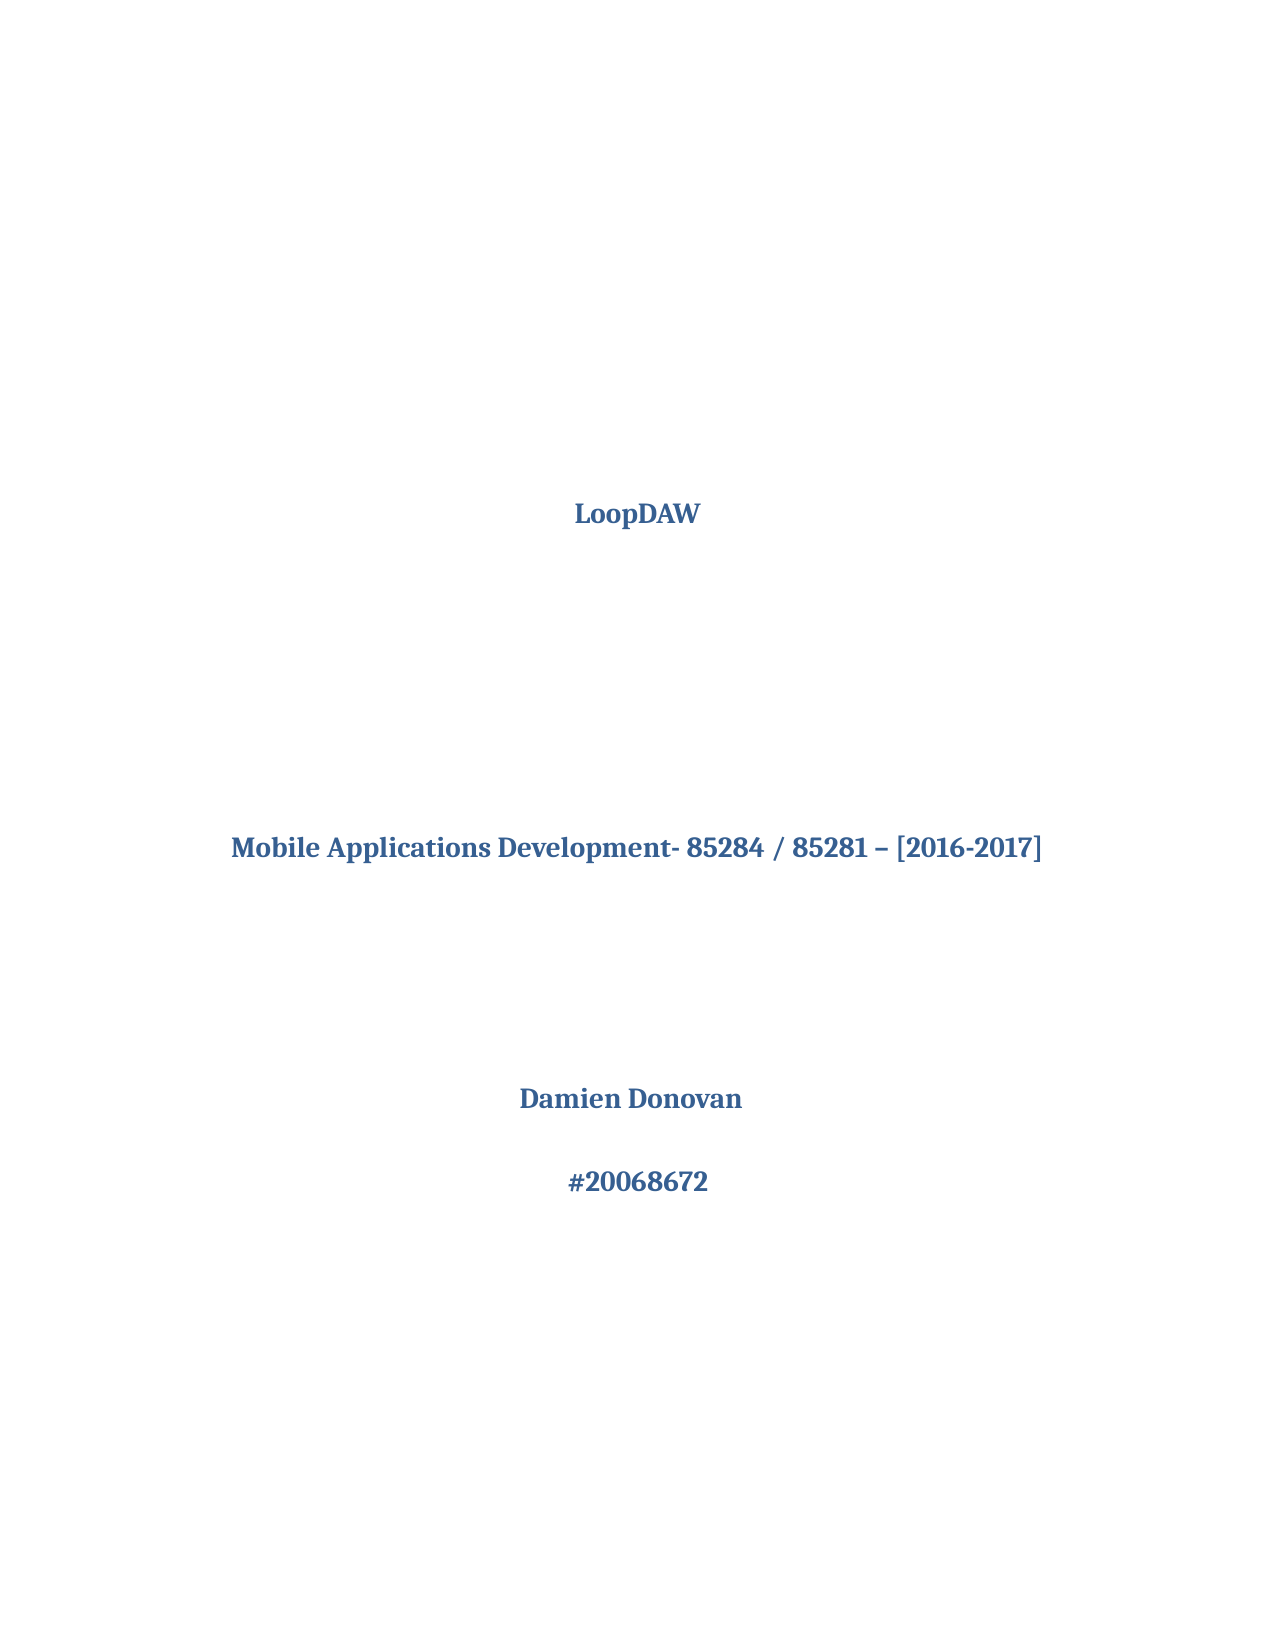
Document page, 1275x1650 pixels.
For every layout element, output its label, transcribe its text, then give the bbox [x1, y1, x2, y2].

subtitle Damien Donovan [150, 1082, 1125, 1115]
subtitle LoopDAW [150, 497, 1125, 531]
subtitle #20068672 [150, 1165, 1125, 1199]
subtitle Mobile Applications Development- 85284 / 85281 – [2016-2017] [150, 831, 1125, 865]
